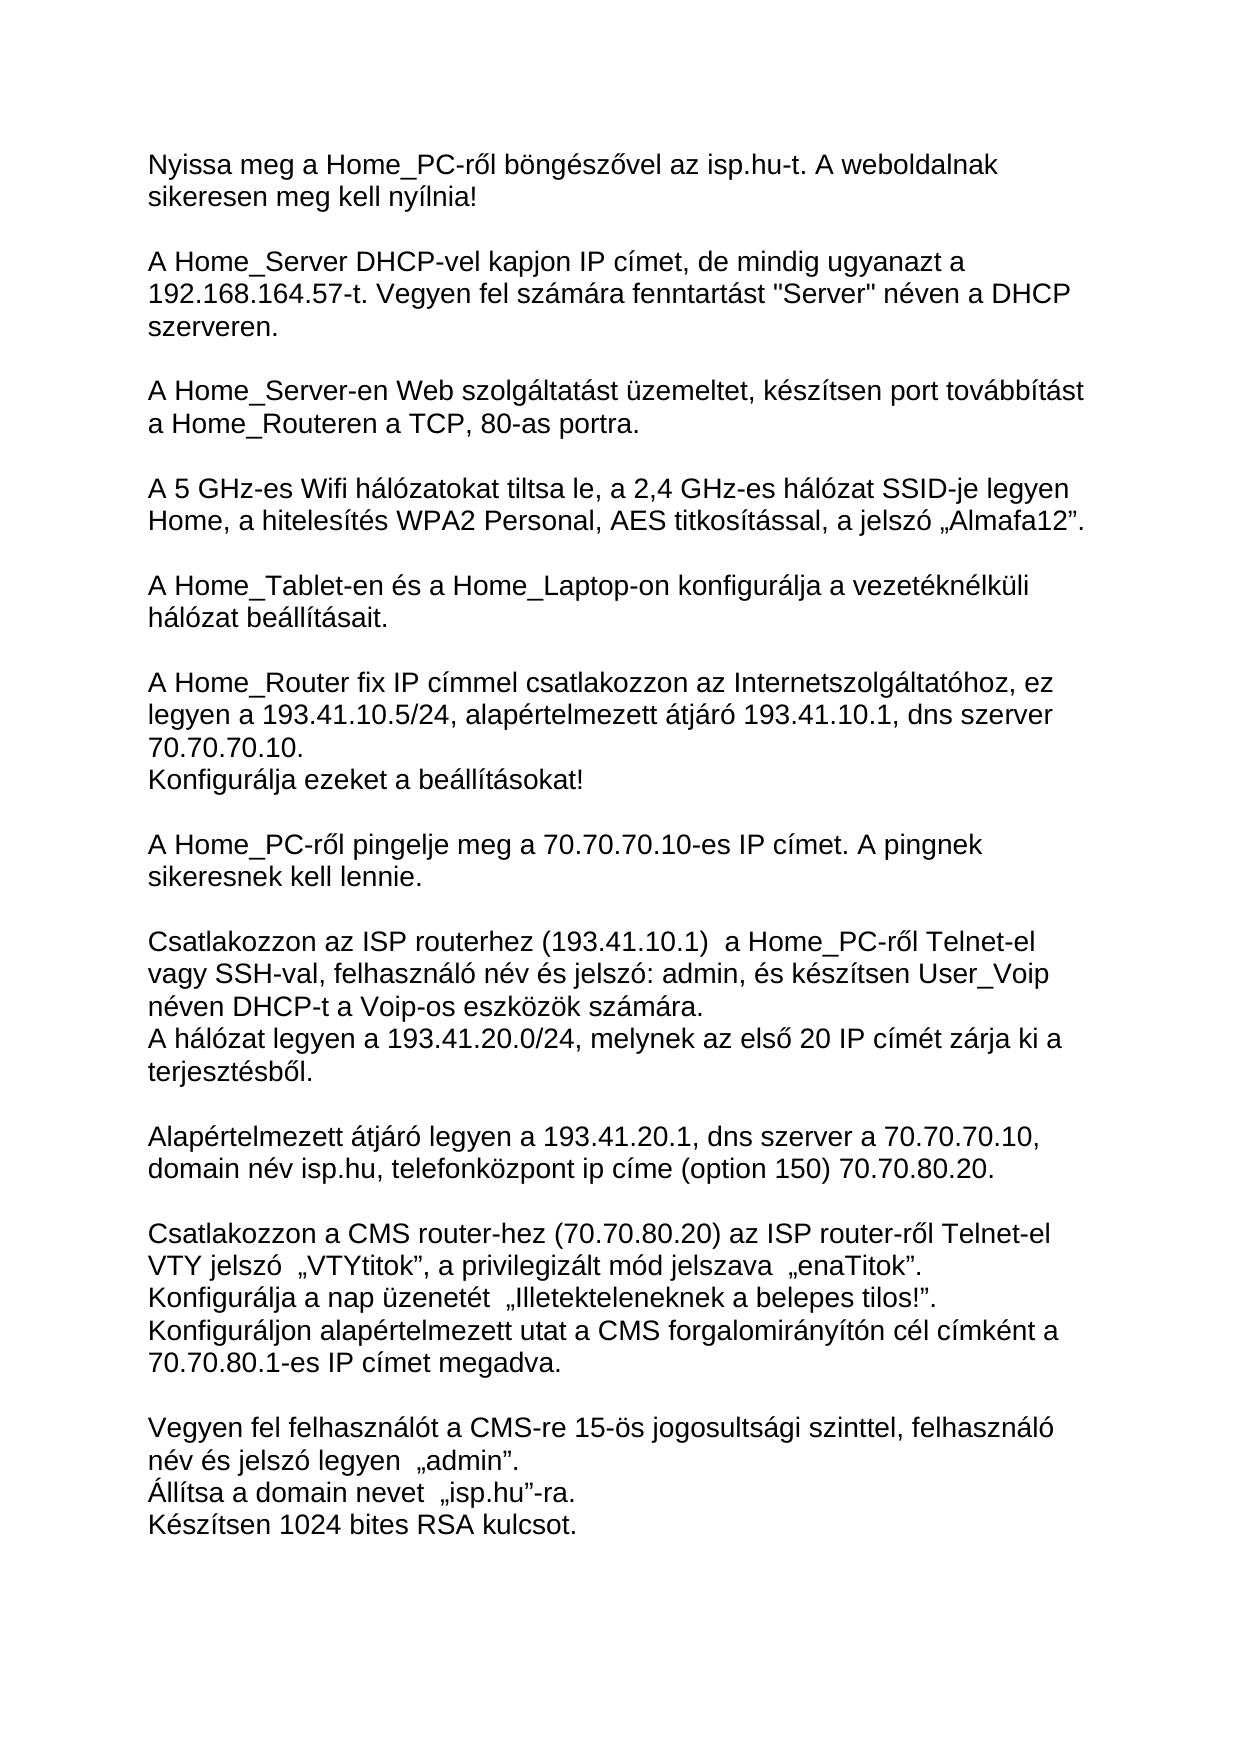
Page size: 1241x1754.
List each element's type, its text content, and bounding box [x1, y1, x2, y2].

text A Home_Router fix IP címmel csatlakozzon az Internetszolgáltatóhoz, ez legyen a 193.41.10.5/24, alapértelmezett átjáró 193.41.10.1, dns szerver 70.70.70.10. [148, 666, 1093, 763]
text Csatlakozzon az ISP routerhez (193.41.10.1) a Home_PC-ről Telnet-el vagy SSH-val, felhasználó név és jelszó: admin, és készítsen User_Voip néven DHCP-t a Voip-os eszközök számára. [148, 925, 1093, 1022]
text A 5 GHz-es Wifi hálózatokat tiltsa le, a 2,4 GHz-es hálózat SSID-je legyen Home, a hitelesítés WPA2 Personal, AES titkosítással, a jelszó „Almafa12”. [148, 472, 1093, 536]
text A Home_Tablet-en és a Home_Laptop-on konfigurálja a vezetéknélküli hálózat beállításait. [148, 569, 1093, 633]
text Konfigurálja a nap üzenetét „Illetekteleneknek a belepes tilos!”. [148, 1281, 1093, 1314]
text Alapértelmezett átjáró legyen a 193.41.20.1, dns szerver a 70.70.70.10, domain név isp.hu, telefonközpont ip címe (option 150) 70.70.80.20. [148, 1119, 1093, 1184]
text A Home_PC-ről pingelje meg a 70.70.70.10-es IP címet. A pingnek sikeresnek kell lennie. [148, 828, 1093, 893]
text A hálózat legyen a 193.41.20.0/24, melynek az első 20 IP címét zárja ki a terjesztésből. [148, 1022, 1093, 1087]
text Konfiguráljon alapértelmezett utat a CMS forgalomirányítón cél címként a 70.70.80.1-es IP címet megadva. [148, 1314, 1093, 1379]
text Csatlakozzon a CMS router-hez (70.70.80.20) az ISP router-ről Telnet-el VTY jelszó „VTYtitok”, a privilegizált mód jelszava „enaTitok”. [148, 1217, 1093, 1281]
text A Home_Server-en Web szolgáltatást üzemeltet, készítsen port továbbítást a Home_Routeren a TCP, 80-as portra. [148, 374, 1093, 439]
text A Home_Server DHCP-vel kapjon IP címet, de mindig ugyanazt a 192.168.164.57-t. Vegyen fel számára fenntartást "Server" néven a DHCP szerveren. [148, 245, 1093, 342]
text Állítsa a domain nevet „isp.hu”-ra. [148, 1476, 1093, 1508]
text Konfigurálja ezeket a beállításokat! [148, 763, 1093, 796]
text Nyissa meg a Home_PC-ről böngészővel az isp.hu-t. A weboldalnak sikeresen meg kell nyílnia! [148, 148, 1093, 212]
text Vegyen fel felhasználót a CMS-re 15-ös jogosultsági szinttel, felhasználó név és jelszó legyen „admin”. [148, 1411, 1093, 1476]
text Készítsen 1024 bites RSA kulcsot. [148, 1508, 1093, 1541]
